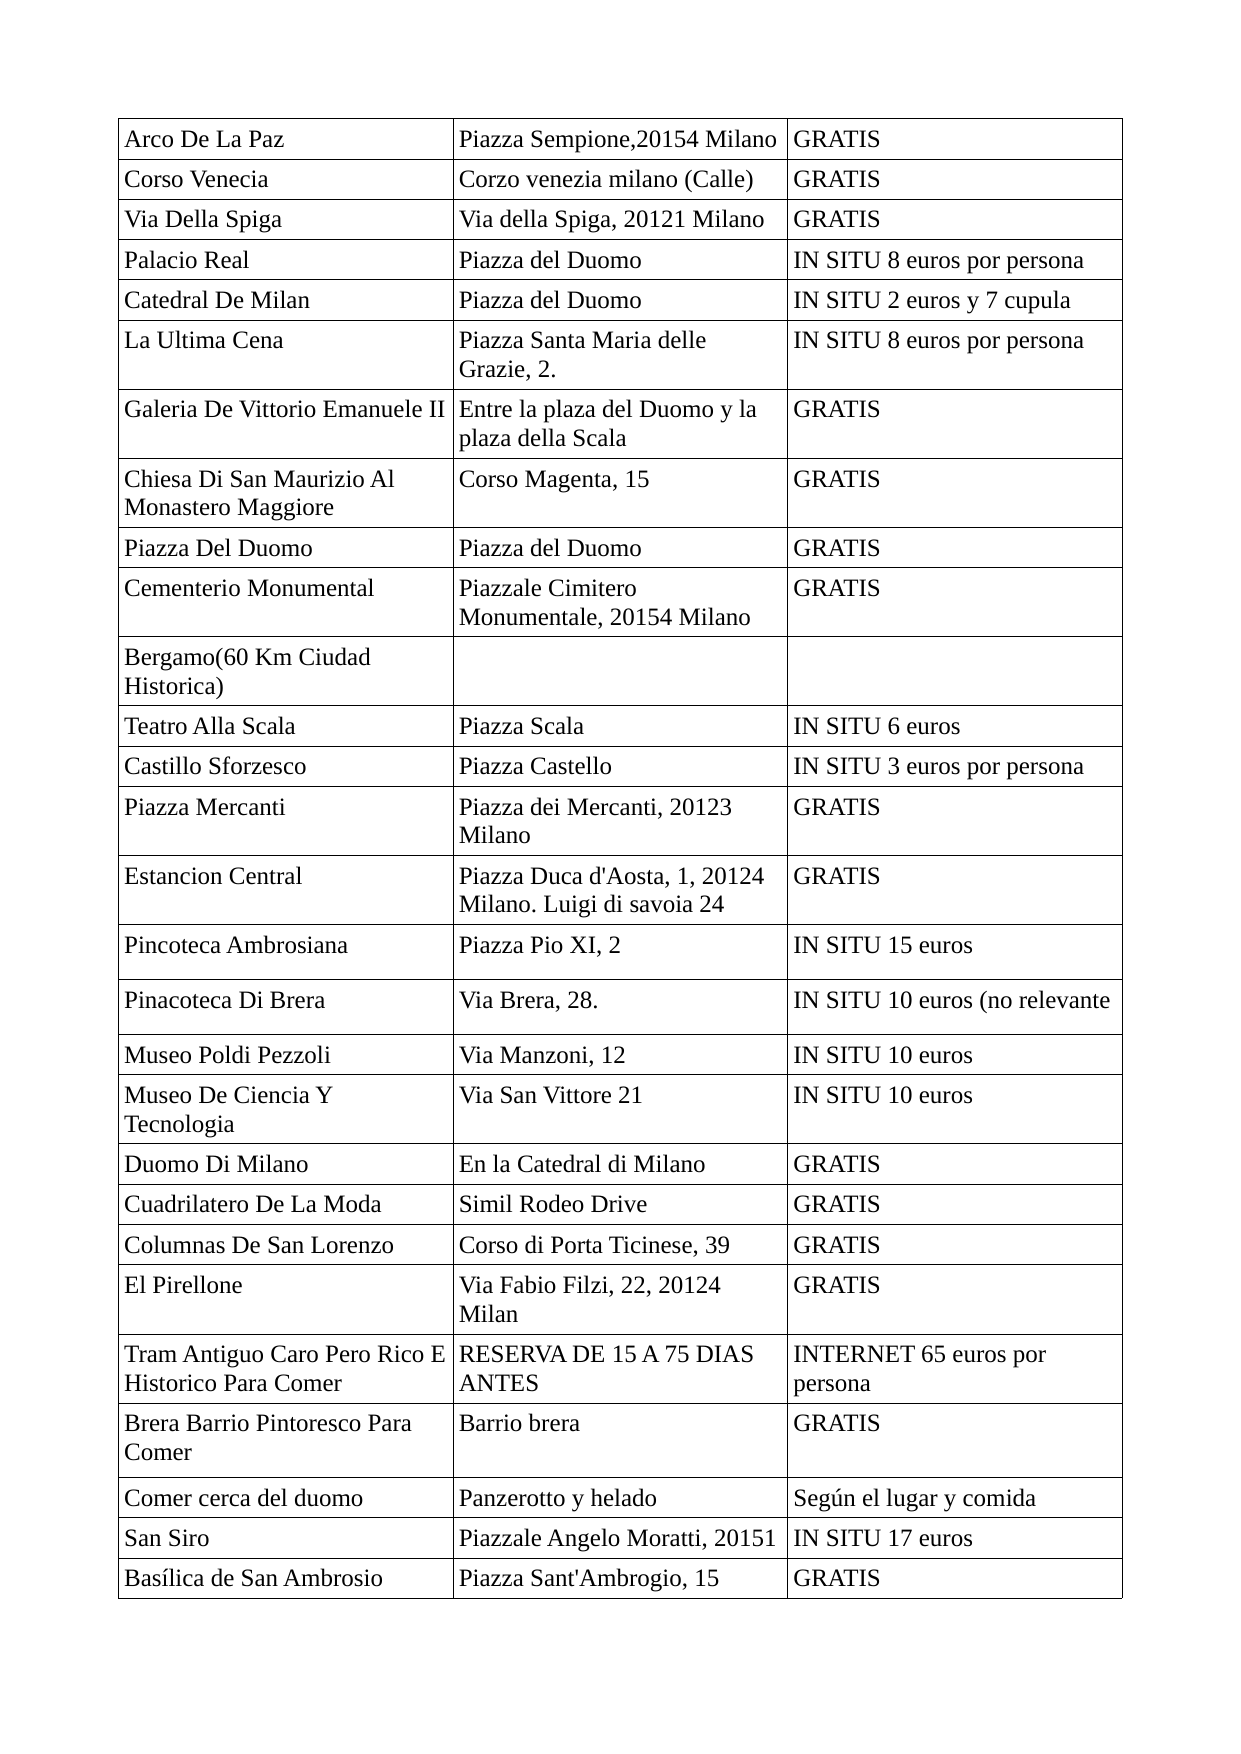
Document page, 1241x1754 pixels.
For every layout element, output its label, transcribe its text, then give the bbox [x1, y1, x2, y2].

table_cell Bergamo(60 Km Ciudad Historica) [119, 637, 453, 705]
table_header GRATIS [788, 1265, 1122, 1333]
table_cell Piazza del Duomo [454, 528, 787, 567]
table_header Comer cerca del duomo [119, 1478, 453, 1517]
table_cell GRATIS [788, 200, 1122, 239]
table_header GRATIS [788, 1559, 1122, 1598]
table_cell GRATIS [788, 160, 1122, 199]
table_header Arco De La Paz [119, 119, 453, 158]
table_header GRATIS [788, 1185, 1122, 1224]
table_cell IN SITU 10 euros [788, 1075, 1122, 1143]
table_header Piazza Sempione,20154 Milano [454, 119, 787, 158]
table_header Piazza Sant'Ambrogio, 15 [454, 1559, 787, 1598]
table_cell IN SITU 6 euros [788, 706, 1122, 746]
table_cell Brera Barrio Pintoresco Para Comer [119, 1404, 453, 1477]
table_header Panzerotto y helado [454, 1478, 787, 1517]
table_cell GRATIS [788, 568, 1122, 636]
table_cell Piazza Duca d'Aosta, 1, 20124 Milano. Luigi di savoia 24 [454, 856, 787, 924]
table_cell GRATIS [788, 528, 1122, 567]
table_cell Barrio brera [454, 1404, 787, 1477]
table_header San Siro [119, 1518, 453, 1558]
table_cell Corzo venezia milano (Calle) [454, 160, 787, 199]
table_cell En la Catedral di Milano [454, 1144, 787, 1183]
table_cell GRATIS [788, 856, 1122, 924]
table_cell Piazza Scala [454, 706, 787, 746]
table_cell Corso Magenta, 15 [454, 459, 787, 527]
table_cell Catedral De Milan [119, 280, 453, 320]
table_cell Corso Venecia [119, 160, 453, 199]
table_cell INTERNET 65 euros por persona [788, 1335, 1122, 1402]
table_cell GRATIS [788, 1144, 1122, 1183]
table_cell Castillo Sforzesco [119, 747, 453, 786]
table_cell RESERVA DE 15 A 75 DIAS ANTES [454, 1335, 787, 1402]
table_cell Museo De Ciencia Y Tecnologia [119, 1075, 453, 1143]
table_cell GRATIS [788, 1404, 1122, 1477]
table_cell IN SITU 3 euros por persona [788, 747, 1122, 786]
table_cell Piazza Del Duomo [119, 528, 453, 567]
table_header El Pirellone [119, 1265, 453, 1333]
table_cell Piazza dei Mercanti, 20123 Milano [454, 787, 787, 855]
table_cell Piazzale Cimitero Monumentale, 20154 Milano [454, 568, 787, 636]
table_cell GRATIS [788, 787, 1122, 855]
table_cell IN SITU 8 euros por persona [788, 321, 1122, 389]
table_cell Via della Spiga, 20121 Milano [454, 200, 787, 239]
table_header Según el lugar y comida [788, 1478, 1122, 1517]
table_cell Palacio Real [119, 240, 453, 279]
table_cell Galeria De Vittorio Emanuele II [119, 390, 453, 458]
table_cell IN SITU 8 euros por persona [788, 240, 1122, 279]
table_cell Columnas De San Lorenzo [119, 1225, 453, 1264]
table_cell GRATIS [788, 1225, 1122, 1264]
table_cell IN SITU 2 euros y 7 cupula [788, 280, 1122, 320]
table_header Basílica de San Ambrosio [119, 1559, 453, 1598]
table_cell Pincoteca Ambrosiana [119, 925, 453, 979]
table_header IN SITU 17 euros [788, 1518, 1122, 1558]
table_cell Piazza Pio XI, 2 [454, 925, 787, 979]
table_cell Piazza Castello [454, 747, 787, 786]
table_cell Duomo Di Milano [119, 1144, 453, 1183]
table_cell Entre la plaza del Duomo y la plaza della Scala [454, 390, 787, 458]
table_cell Via San Vittore 21 [454, 1075, 787, 1143]
table_cell Chiesa Di San Maurizio Al Monastero Maggiore [119, 459, 453, 527]
table_cell Piazza del Duomo [454, 280, 787, 320]
table_cell Estancion Central [119, 856, 453, 924]
table_cell Museo Poldi Pezzoli [119, 1035, 453, 1074]
table_cell [788, 637, 1122, 705]
table_cell Piazza Mercanti [119, 787, 453, 855]
table_cell Via Della Spiga [119, 200, 453, 239]
table_cell Piazza Santa Maria delle Grazie, 2. [454, 321, 787, 389]
table_cell GRATIS [788, 459, 1122, 527]
table_header Piazzale Angelo Moratti, 20151 [454, 1518, 787, 1558]
table_cell Tram Antiguo Caro Pero Rico E Historico Para Comer [119, 1335, 453, 1402]
table_cell GRATIS [788, 390, 1122, 458]
table_cell Via Brera, 28. [454, 980, 787, 1034]
table_header Simil Rodeo Drive [454, 1185, 787, 1224]
table_cell Cementerio Monumental [119, 568, 453, 636]
table_cell IN SITU 15 euros [788, 925, 1122, 979]
table_cell Teatro Alla Scala [119, 706, 453, 746]
table_header Via Fabio Filzi, 22, 20124 Milan [454, 1265, 787, 1333]
table_cell [454, 637, 787, 705]
table_cell IN SITU 10 euros (no relevante [788, 980, 1122, 1034]
table_cell Via Manzoni, 12 [454, 1035, 787, 1074]
table_cell Pinacoteca Di Brera [119, 980, 453, 1034]
table_cell La Ultima Cena [119, 321, 453, 389]
table_cell IN SITU 10 euros [788, 1035, 1122, 1074]
table_cell Piazza del Duomo [454, 240, 787, 279]
table_header GRATIS [788, 119, 1122, 158]
table_header Cuadrilatero De La Moda [119, 1185, 453, 1224]
table_cell Corso di Porta Ticinese, 39 [454, 1225, 787, 1264]
